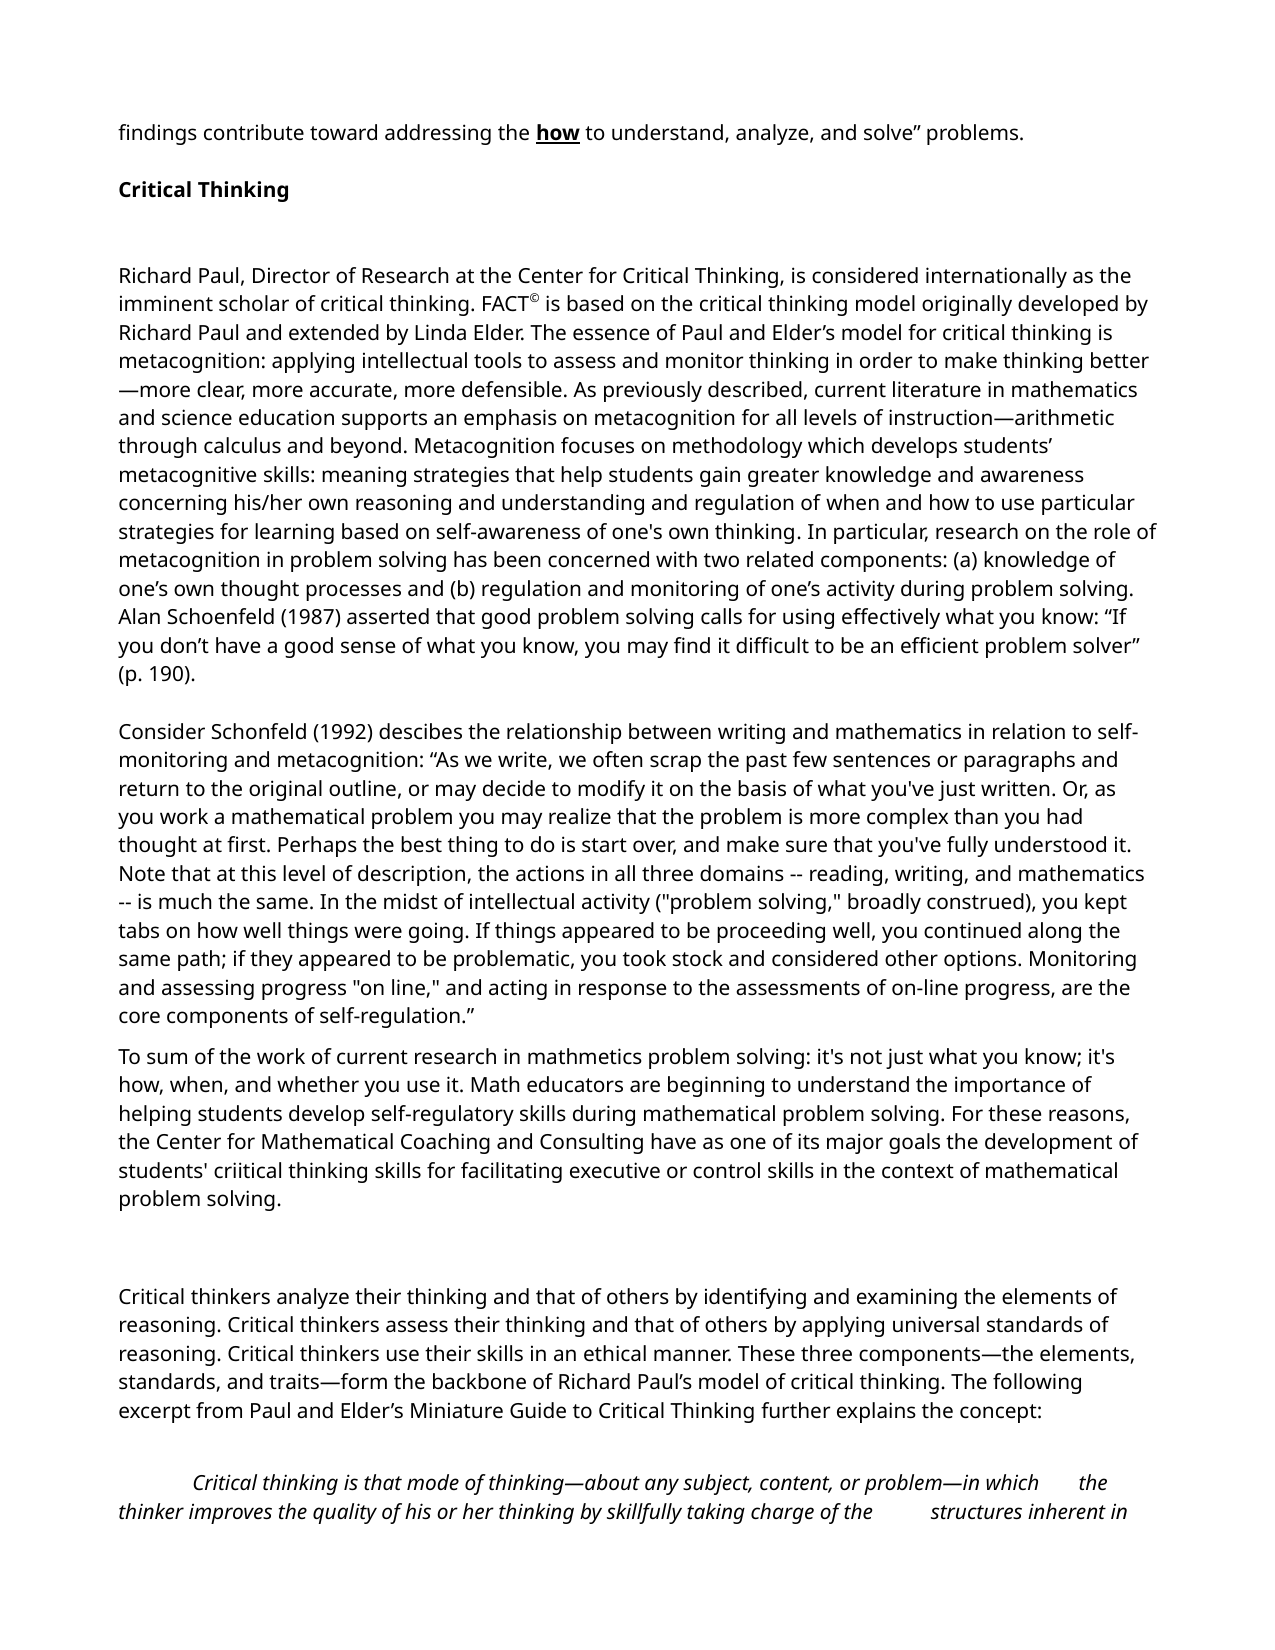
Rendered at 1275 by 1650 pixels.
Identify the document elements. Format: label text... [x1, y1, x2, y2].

text Consider Schonfeld (1992) descibes the relationship between writing and mathematics in relation to self-monitoring and metacognition: “As we write, we often scrap the past few sentences or paragraphs and return to the original outline, or may decide to modify it on the basis of what you've just written. Or, as you work a mathematical problem you may realize that the problem is more complex than you had thought at first. Perhaps the best thing to do is start over, and make sure that you've fully understood it. Note that at this level of description, the actions in all three domains -- reading, writing, and mathematics -- is much the same. In the midst of intellectual activity ("problem solving," broadly construed), you kept tabs on how well things were going. If things appeared to be proceeding well, you continued along the same path; if they appeared to be problematic, you took stock and considered other options. Monitoring and assessing progress "on line," and acting in response to the assessments of on-line progress, are the core components of self-regulation.” [118, 717, 1157, 1029]
text Critical thinking is that mode of thinking—about any subject, content, or problem—in which the thinker improves the quality of his or her thinking by skillfully taking charge of the structures inherent in [118, 1468, 1157, 1525]
text Critical thinkers analyze their thinking and that of others by identifying and examining the elements of reasoning. Critical thinkers assess their thinking and that of others by applying universal standards of reasoning. Critical thinkers use their skills in an ethical manner. These three components—the elements, standards, and traits—form the backbone of Richard Paul’s model of critical thinking. The following excerpt from Paul and Elder’s Miniature Guide to Critical Thinking further explains the concept: [118, 1282, 1157, 1424]
text To sum of the work of current research in mathmetics problem solving: it's not just what you know; it's how, when, and whether you use it. Math educators are beginning to understand the importance of helping students develop self-regulatory skills during mathematical problem solving. For these reasons, the Center for Mathematical Coaching and Consulting have as one of its major goals the development of students' criitical thinking skills for facilitating executive or control skills in the context of mathematical problem solving. [118, 1042, 1157, 1213]
text Richard Paul, Director of Research at the Center for Critical Thinking, is considered internationally as the imminent scholar of critical thinking. FACT© is based on the critical thinking model originally developed by Richard Paul and extended by Linda Elder. The essence of Paul and Elder’s model for critical thinking is metacognition: applying intellectual tools to assess and monitor thinking in order to make thinking better—more clear, more accurate, more defensible. As previously described, current literature in mathematics and science education supports an emphasis on metacognition for all levels of instruction—arithmetic through calculus and beyond. Metacognition focuses on methodology which develops students’ metacognitive skills: meaning strategies that help students gain greater knowledge and awareness concerning his/her own reasoning and understanding and regulation of when and how to use particular strategies for learning based on self-awareness of one's own thinking. In particular, research on the role of metacognition in problem solving has been concerned with two related components: (a) knowledge of one’s own thought processes and (b) regulation and monitoring of one’s activity during problem solving. Alan Schoenfeld (1987) asserted that good problem solving calls for using effectively what you know: “If you don’t have a good sense of what you know, you may find it difficult to be an efficient problem solver” (p. 190). [118, 261, 1157, 688]
text Critical Thinking [118, 175, 1157, 203]
text findings contribute toward addressing the how to understand, analyze, and solve” problems. [118, 118, 1157, 147]
